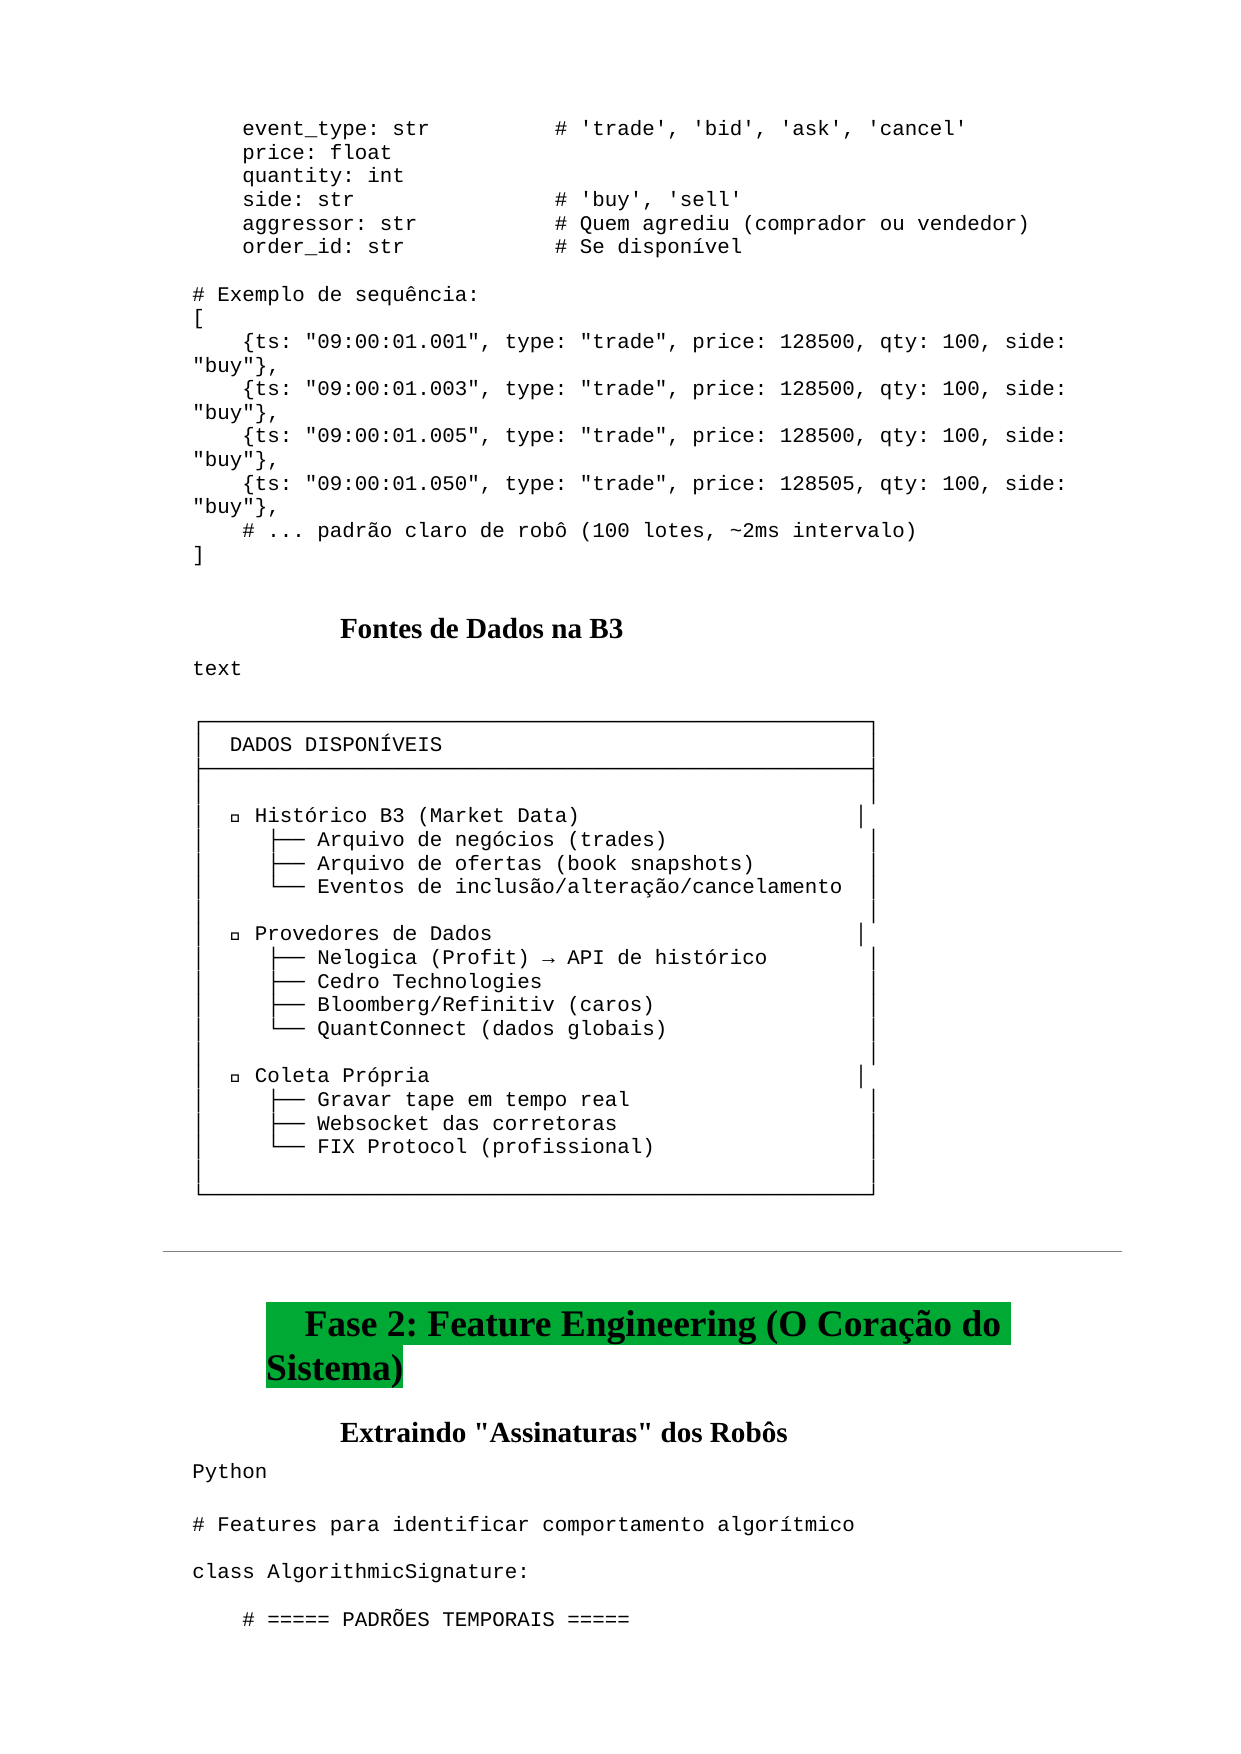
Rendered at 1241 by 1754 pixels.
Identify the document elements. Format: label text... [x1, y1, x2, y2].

list ┌─────────────────────────────────────────────────────┐ [162, 711, 1122, 734]
list {ts: "09:00:01.050", type: "trade", price: 128505, qty: 100, side: "buy"}, [162, 473, 1122, 520]
list │ ├── Cedro Technologies │ [274, 971, 873, 994]
list │ │ [162, 782, 1122, 805]
list │ └── FIX Protocol (profissional) │ [162, 1136, 1122, 1160]
subtitle 🔧 Fase 2: Feature Engineering (O Coração do Sistema) [236, 1302, 1122, 1388]
list │ │ [874, 1160, 1122, 1183]
list # ===== PADRÕES TEMPORAIS ===== [162, 1609, 1122, 1632]
list │ ├── Cedro Technologies │ [199, 971, 273, 994]
list │ ├── Nelogica (Profit) → API de histórico │ [162, 947, 1122, 971]
list │ ├── Arquivo de ofertas (book snapshots) │ [162, 852, 1122, 876]
list │ ├── Arquivo de negócios (trades) │ [199, 829, 273, 852]
list price: float [162, 142, 1122, 165]
list {ts: "09:00:01.001", type: "trade", price: 128500, qty: 100, side: "buy"}, [162, 331, 1122, 378]
list │ ├── Arquivo de negócios (trades) │ [274, 829, 873, 852]
list order_id: str # Se disponível [162, 236, 1122, 260]
list │ ├── Websocket das corretoras │ [162, 1113, 198, 1136]
list │ ├── Websocket das corretoras │ [874, 1113, 1122, 1136]
list │ │ [162, 1042, 198, 1065]
list │ ├── Websocket das corretoras │ [199, 1113, 273, 1136]
list # ... padrão claro de robô (100 lotes, ~2ms intervalo) [162, 520, 1122, 544]
list event_type: str # 'trade', 'bid', 'ask', 'cancel' [162, 118, 1122, 142]
list │ │ [874, 900, 1122, 923]
list │ ├── Bloomberg/Refinitiv (caros) │ [162, 994, 1122, 1018]
list │ 📁 Coleta Própria │ [162, 1065, 1122, 1089]
list │ ├── Arquivo de negócios (trades) │ [162, 829, 198, 852]
list │ │ [199, 900, 873, 923]
list │ 📁 Histórico B3 (Market Data) │ [162, 805, 1122, 829]
list ] [162, 544, 1122, 567]
list Python [162, 1461, 1122, 1485]
list │ ├── Cedro Technologies │ [162, 971, 198, 994]
list │ │ [162, 900, 198, 923]
list # Features para identificar comportamento algorítmico [162, 1514, 1122, 1538]
list │ 📁 Provedores de Dados │ [162, 923, 1122, 947]
list │ DADOS DISPONÍVEIS │ [162, 734, 1122, 758]
list │ ├── Gravar tape em tempo real │ [162, 1089, 1122, 1113]
subtitle Extraindo "Assinaturas" dos Robôs [310, 1415, 1122, 1449]
subtitle Fontes de Dados na B3 [310, 611, 1122, 645]
list └─────────────────────────────────────────────────────┘ [162, 1183, 1122, 1207]
list │ │ [874, 1042, 1122, 1065]
list ├─────────────────────────────────────────────────────┤ [874, 758, 1122, 782]
list side: str # 'buy', 'sell' [162, 189, 1122, 213]
list ├─────────────────────────────────────────────────────┤ [199, 769, 873, 782]
list │ │ [199, 1042, 873, 1065]
list {ts: "09:00:01.005", type: "trade", price: 128500, qty: 100, side: "buy"}, [162, 426, 1122, 473]
list │ ├── Arquivo de negócios (trades) │ [874, 829, 1122, 852]
list │ └── Eventos de inclusão/alteração/cancelamento │ [162, 876, 1122, 900]
list aggressor: str # Quem agrediu (comprador ou vendedor) [162, 213, 1122, 236]
list │ └── QuantConnect (dados globais) │ [162, 1018, 1122, 1042]
list │ ├── Cedro Technologies │ [874, 971, 1122, 994]
list {ts: "09:00:01.003", type: "trade", price: 128500, qty: 100, side: "buy"}, [162, 378, 1122, 426]
list │ ├── Websocket das corretoras │ [274, 1113, 873, 1136]
list ├─────────────────────────────────────────────────────┤ [199, 758, 873, 768]
list quantity: int [162, 165, 1122, 189]
list │ │ [199, 1160, 873, 1183]
list [ [162, 307, 1122, 331]
list │ │ [162, 1160, 198, 1183]
list text [162, 657, 1122, 681]
list class AlgorithmicSignature: [162, 1562, 1122, 1585]
list # Exemplo de sequência: [162, 284, 1122, 307]
